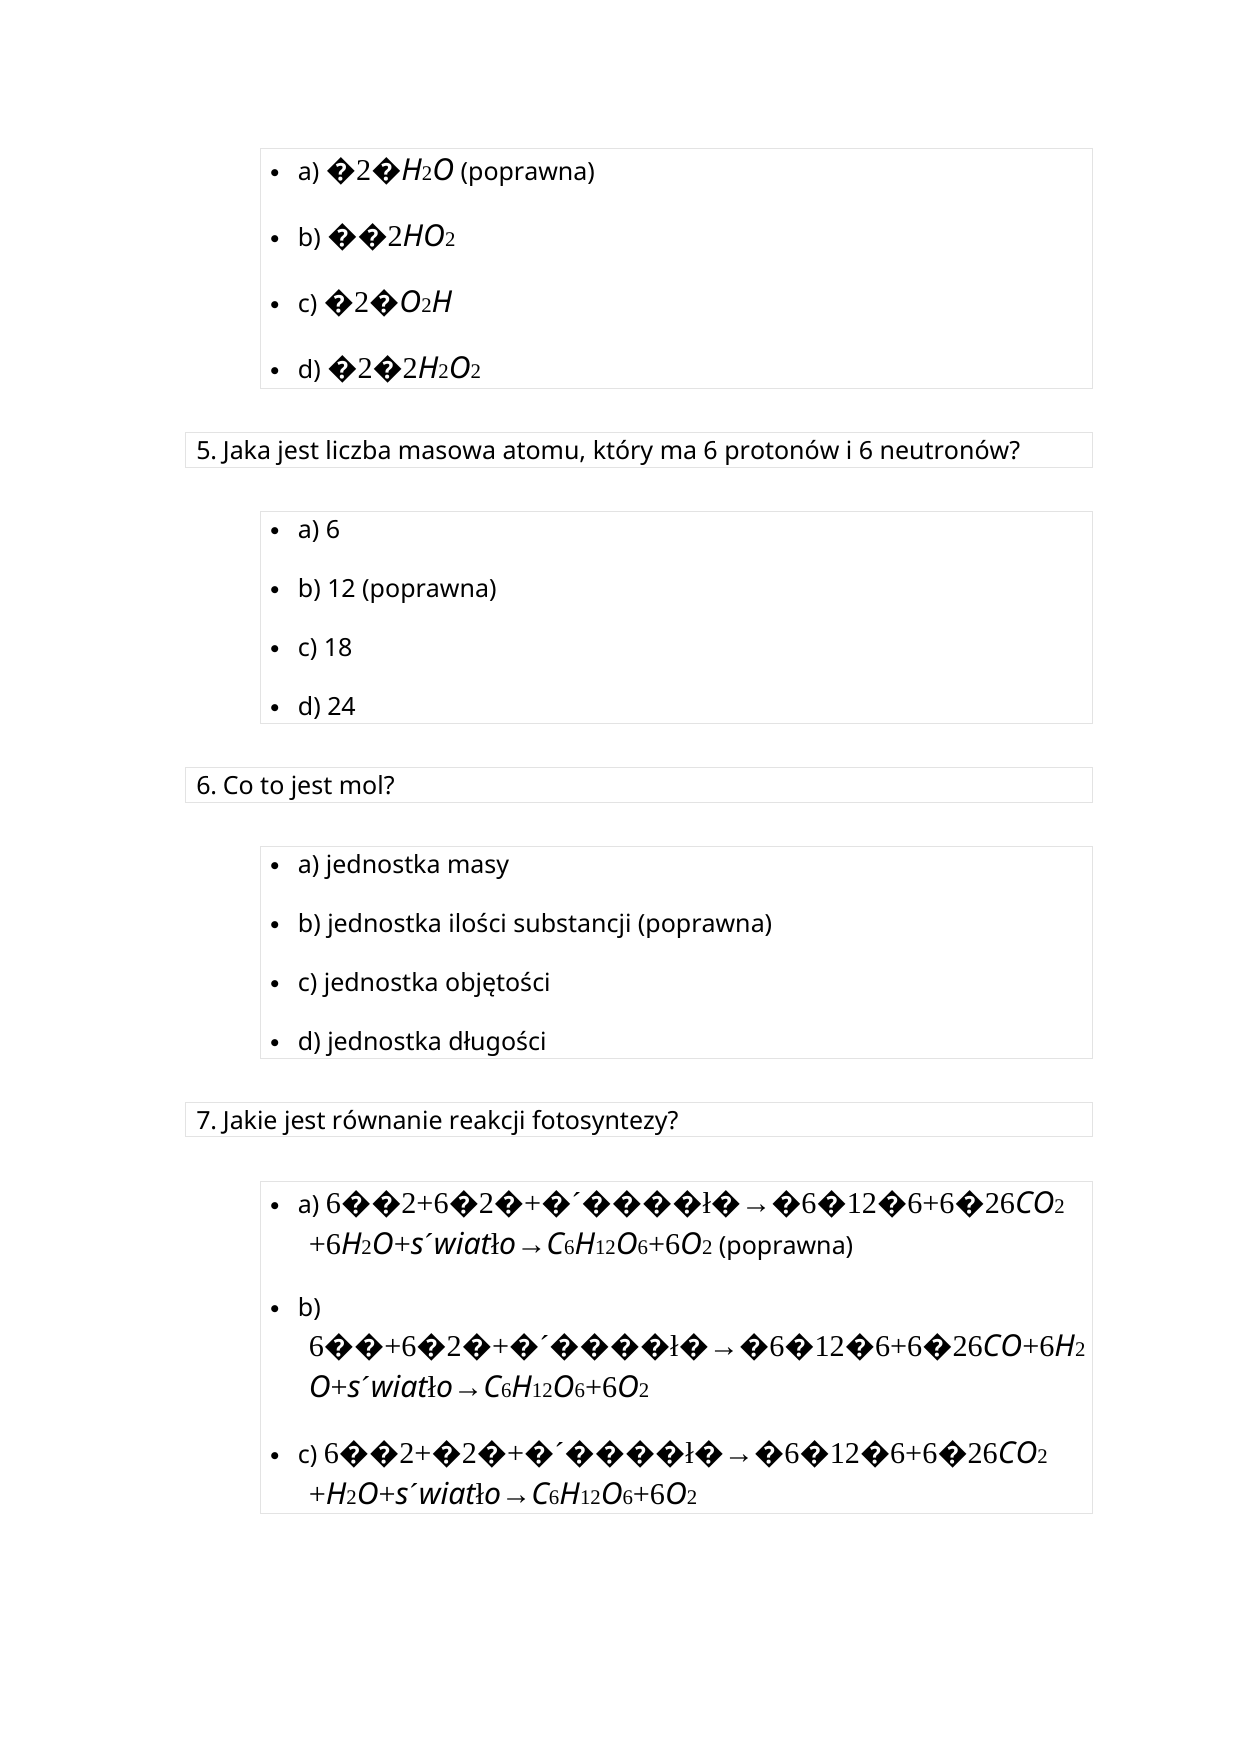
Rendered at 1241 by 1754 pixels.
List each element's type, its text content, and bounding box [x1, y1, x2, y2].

list c) 6��2+�2�+�ˊ����ł�→�6�12�6+6�26CO2​+H2​O+sˊwiatło→C6​H12​O6​+6O2​ [261, 1431, 1092, 1513]
list d) �2�2H2​O2​ [261, 346, 1092, 388]
list b) 12 (poprawna) [261, 570, 1092, 604]
list Jakie jest równanie reakcji fotosyntezy? [186, 1103, 1092, 1136]
list a) jednostka masy [261, 847, 1092, 880]
list Jaka jest liczba masowa atomu, który ma 6 protonów i 6 neutronów? [186, 433, 1092, 467]
list c) 18 [261, 629, 1092, 663]
list a) �2�H2​O (poprawna) [261, 149, 1092, 189]
list a) 6��2+6�2�+�ˊ����ł�→�6�12�6+6�26CO2​+6H2​O+sˊwiatło→C6​H12​O6​+6O2​ (poprawna) [261, 1182, 1092, 1263]
list d) jednostka długości [261, 1023, 1092, 1058]
list a) 6 [261, 512, 1092, 545]
list b) jednostka ilości substancji (poprawna) [261, 905, 1092, 939]
list d) 24 [261, 688, 1092, 723]
list b) 6��+6�2�+�ˊ����ł�→�6�12�6+6�26CO+6H2​O+sˊwiatło→C6​H12​O6​+6O2​ [261, 1288, 1092, 1406]
list Co to jest mol? [186, 768, 1092, 802]
list c) jednostka objętości [261, 964, 1092, 998]
list b) ��2HO2​ [261, 214, 1092, 255]
list c) �2�O2​H [261, 280, 1092, 322]
